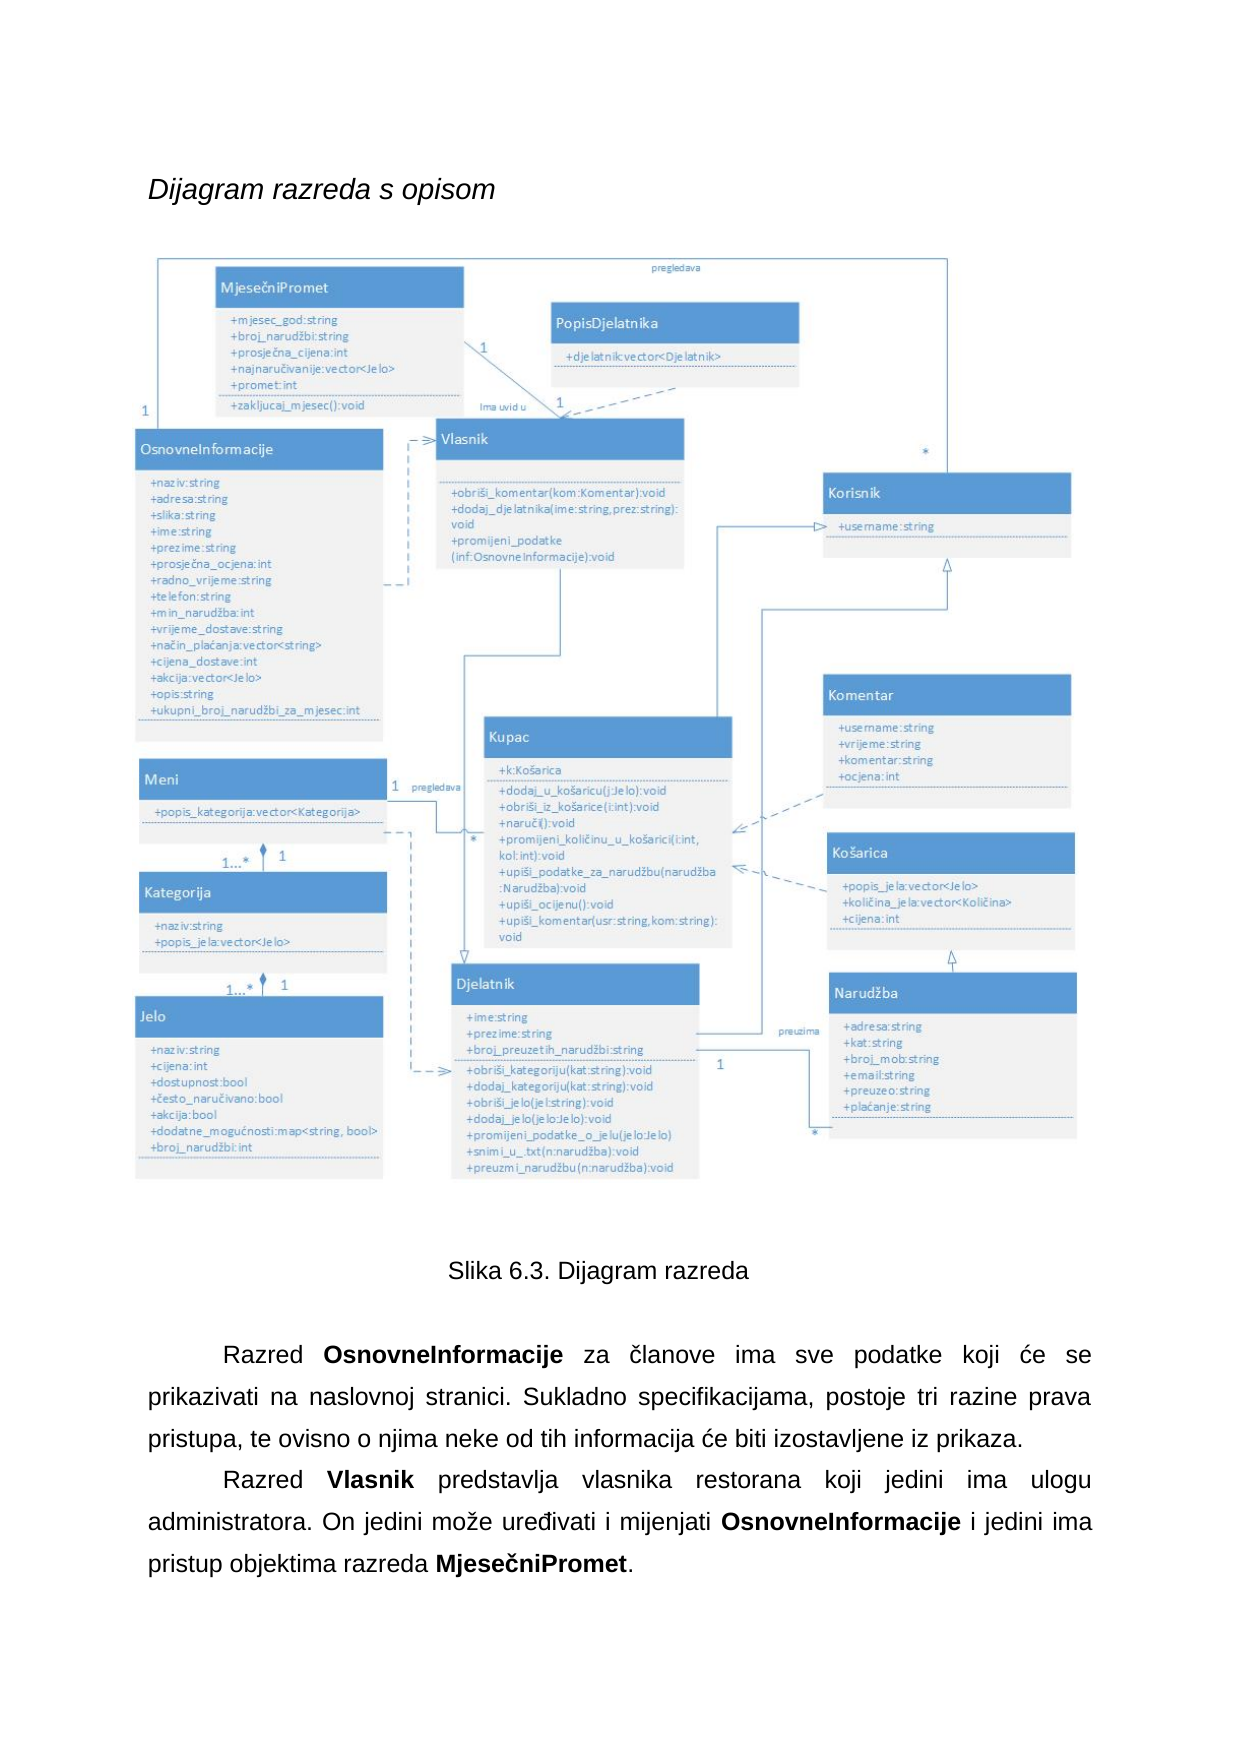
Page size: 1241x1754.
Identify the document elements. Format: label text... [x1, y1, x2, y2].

text Slika 6.3. Dijagram razreda [148, 1257, 1093, 1285]
text Razred OsnovneInformacije za članove ima sve podatke koji će se prikazivati na naslovnoj stranici. Sukladno specifikacijama, postoje tri razine prava pristupa, te ovisno o njima neke od tih informacija će biti izostavljene iz prikaza. [148, 1341, 1093, 1452]
picture [132, 257, 1079, 1183]
text Razred Vlasnik predstavlja vlasnika restorana koji jedini ima ulogu administratora. On jedini može uređivati i mijenjati OsnovneInformacije i jedini ima pristup objektima razreda MjesečniPromet. [148, 1466, 1093, 1578]
subtitle Dijagram razreda s opisom [148, 173, 1093, 205]
